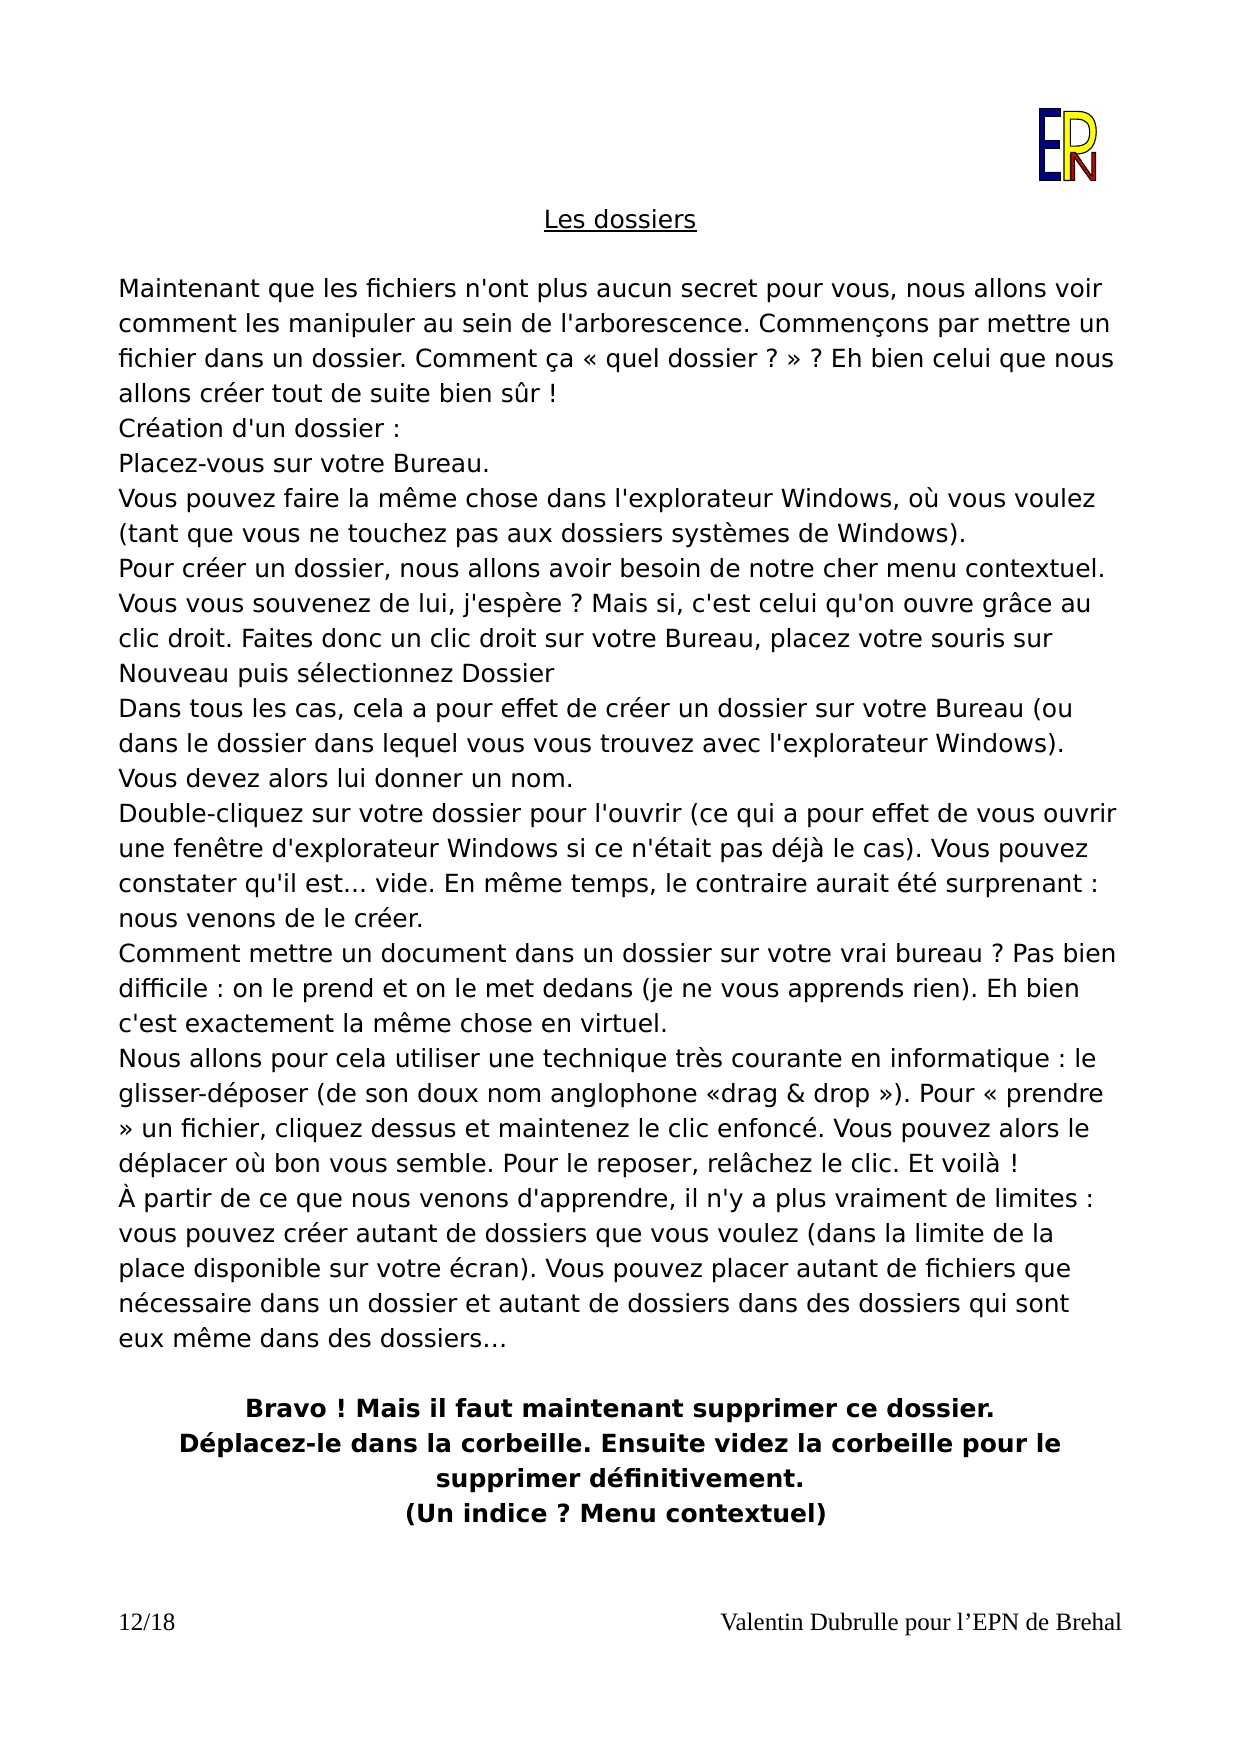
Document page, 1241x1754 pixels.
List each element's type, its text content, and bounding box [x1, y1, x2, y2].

text Nous allons pour cela utiliser une technique très courante en informatique : le glisser-déposer (de son doux nom anglophone «drag & drop »). Pour « prendre » un fichier, cliquez dessus et maintenez le clic enfoncé. Vous pouvez alors le déplacer où bon vous semble. Pour le reposer, relâchez le clic. Et voilà ! [118, 1044, 1122, 1179]
text (Un indice ? Menu contextuel) [118, 1499, 1122, 1528]
text allons créer tout de suite bien sûr ! [118, 379, 1122, 409]
text Comment mettre un document dans un dossier sur votre vrai bureau ? Pas bien difficile : on le prend et on le met dedans (je ne vous apprends rien). Eh bien c'est exactement la même chose en virtuel. [118, 939, 1122, 1039]
text Dans tous les cas, cela a pour effet de créer un dossier sur votre Bureau (ou dans le dossier dans lequel vous vous trouvez avec l'explorateur Windows). Vous devez alors lui donner un nom. [118, 694, 1122, 794]
text Placez-vous sur votre Bureau. [118, 449, 1122, 479]
text Bravo ! Mais il faut maintenant supprimer ce dossier. Déplacez-le dans la corbeille. Ensuite videz la corbeille pour le supprimer définitivement. [118, 1394, 1122, 1493]
text Création d'un dossier : [118, 414, 1122, 444]
text Double-cliquez sur votre dossier pour l'ouvrir (ce qui a pour effet de vous ouvrir une fenêtre d'explorateur Windows si ce n'était pas déjà le cas). Vous pouvez constater qu'il est... vide. En même temps, le contraire aurait été surprenant : nous venons de le créer. [118, 799, 1122, 934]
text Les dossiers [118, 205, 1122, 234]
text Vous pouvez faire la même chose dans l'explorateur Windows, où vous voulez (tant que vous ne touchez pas aux dossiers systèmes de Windows). [118, 484, 1122, 549]
text Maintenant que les fichiers n'ont plus aucun secret pour vous, nous allons voir comment les manipuler au sein de l'arborescence. Commençons par mettre un fichier dans un dossier. Comment ça « quel dossier ? » ? Eh bien celui que nous [118, 274, 1122, 374]
text Pour créer un dossier, nous allons avoir besoin de notre cher menu contextuel. Vous vous souvenez de lui, j'espère ? Mais si, c'est celui qu'on ouvre grâce au clic droit. Faites donc un clic droit sur votre Bureau, placez votre souris sur Nouveau puis sélectionnez Dossier [118, 554, 1122, 689]
text À partir de ce que nous venons d'apprendre, il n'y a plus vraiment de limites : vous pouvez créer autant de dossiers que vous voulez (dans la limite de la place disponible sur votre écran). Vous pouvez placer autant de fichiers que nécessaire dans un dossier et autant de dossiers dans des dossiers qui sont eux même dans des dossiers… [118, 1184, 1122, 1354]
